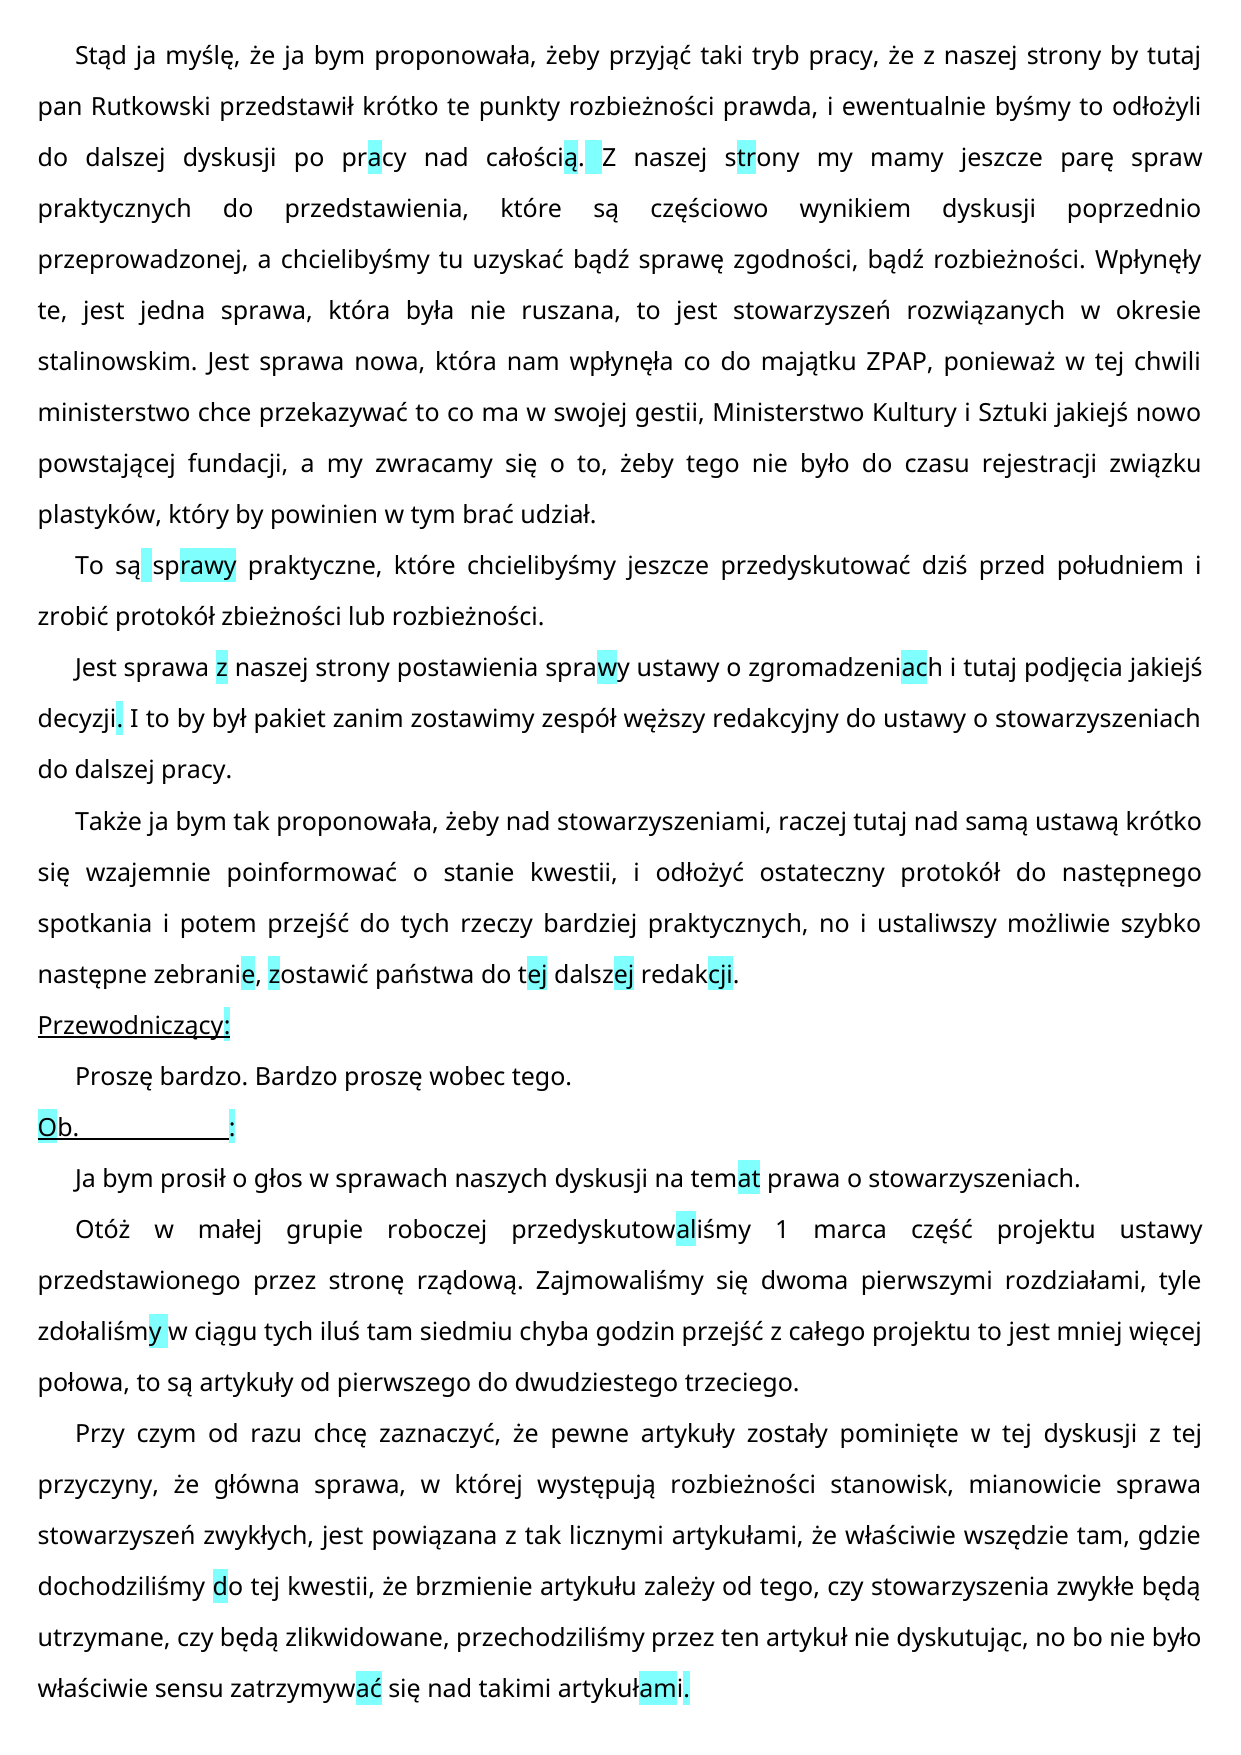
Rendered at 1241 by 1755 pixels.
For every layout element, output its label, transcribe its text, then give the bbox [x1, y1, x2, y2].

text Także ja bym tak proponowała, żeby nad stowarzyszeniami, raczej tutaj nad samą ustawą krótko się wzajemnie poinformować o stanie kwestii, i odłożyć ostateczny protokół do następnego spotkania i potem przejść do tych rzeczy bardziej praktycznych, no i ustaliwszy możliwie szybko następne zebranie, zostawić państwa do tej dalszej redakcji. [37, 803, 1203, 990]
text Ja bym prosił o głos w sprawach naszych dyskusji na temat prawa o stowarzyszeniach. [37, 1160, 1203, 1194]
text Jest sprawa z naszej strony postawienia sprawy ustawy o zgromadzeniach i tutaj podjęcia jakiejś decyzji. I to by był pakiet zanim zostawimy zespół węższy redakcyjny do ustawy o stowarzyszeniach do dalszej pracy. [37, 650, 1203, 786]
text Otóż w małej grupie roboczej przedyskutowaliśmy 1 marca część projektu ustawy przedstawionego przez stronę rządową. Zajmowaliśmy się dwoma pierwszymi rozdziałami, tyle zdołaliśmy w ciągu tych iluś tam siedmiu chyba godzin przejść z całego projektu to jest mniej więcej połowa, to są artykuły od pierwszego do dwudziestego trzeciego. [37, 1211, 1203, 1399]
text Przy czym od razu chcę zaznaczyć, że pewne artykuły zostały pominięte w tej dyskusji z tej przyczyny, że główna sprawa, w której występują rozbieżności stanowisk, mianowicie sprawa stowarzyszeń zwykłych, jest powiązana z tak licznymi artykułami, że właściwie wszędzie tam, gdzie dochodziliśmy do tej kwestii, że brzmienie artykułu zależy od tego, czy stowarzyszenia zwykłe będą utrzymane, czy będą zlikwidowane, przechodziliśmy przez ten artykuł nie dyskutując, no bo nie było właściwie sensu zatrzymywać się nad takimi artykułami. [37, 1416, 1203, 1705]
text Proszę bardzo. Bardzo proszę wobec tego. [37, 1058, 1203, 1092]
text Stąd ja myślę, że ja bym proponowała, żeby przyjąć taki tryb pracy, że z naszej strony by tutaj pan Rutkowski przedstawił krótko te punkty rozbieżności prawda, i ewentualnie byśmy to odłożyli do dalszej dyskusji po pracy nad całością. Z naszej strony my mamy jeszcze parę spraw praktycznych do przedstawienia, które są częściowo wynikiem dyskusji poprzednio przeprowadzonej, a chcielibyśmy tu uzyskać bądź sprawę zgodności, bądź rozbieżności. Wpłynęły te, jest jedna sprawa, która była nie ruszana, to jest stowarzyszeń rozwiązanych w okresie stalinowskim. Jest sprawa nowa, która nam wpłynęła co do majątku ZPAP, ponieważ w tej chwili ministerstwo chce przekazywać to co ma w swojej gestii, Ministerstwo Kultury i Sztuki jakiejś nowo powstającej fundacji, a my zwracamy się o to, żeby tego nie było do czasu rejestracji związku plastyków, który by powinien w tym brać udział. [37, 37, 1203, 531]
text To są sprawy praktyczne, które chcielibyśmy jeszcze przedyskutować dziś przed południem i zrobić protokół zbieżności lub rozbieżności. [37, 548, 1203, 633]
text Przewodniczący: [37, 1007, 1203, 1041]
text Ob. : [37, 1109, 1203, 1143]
